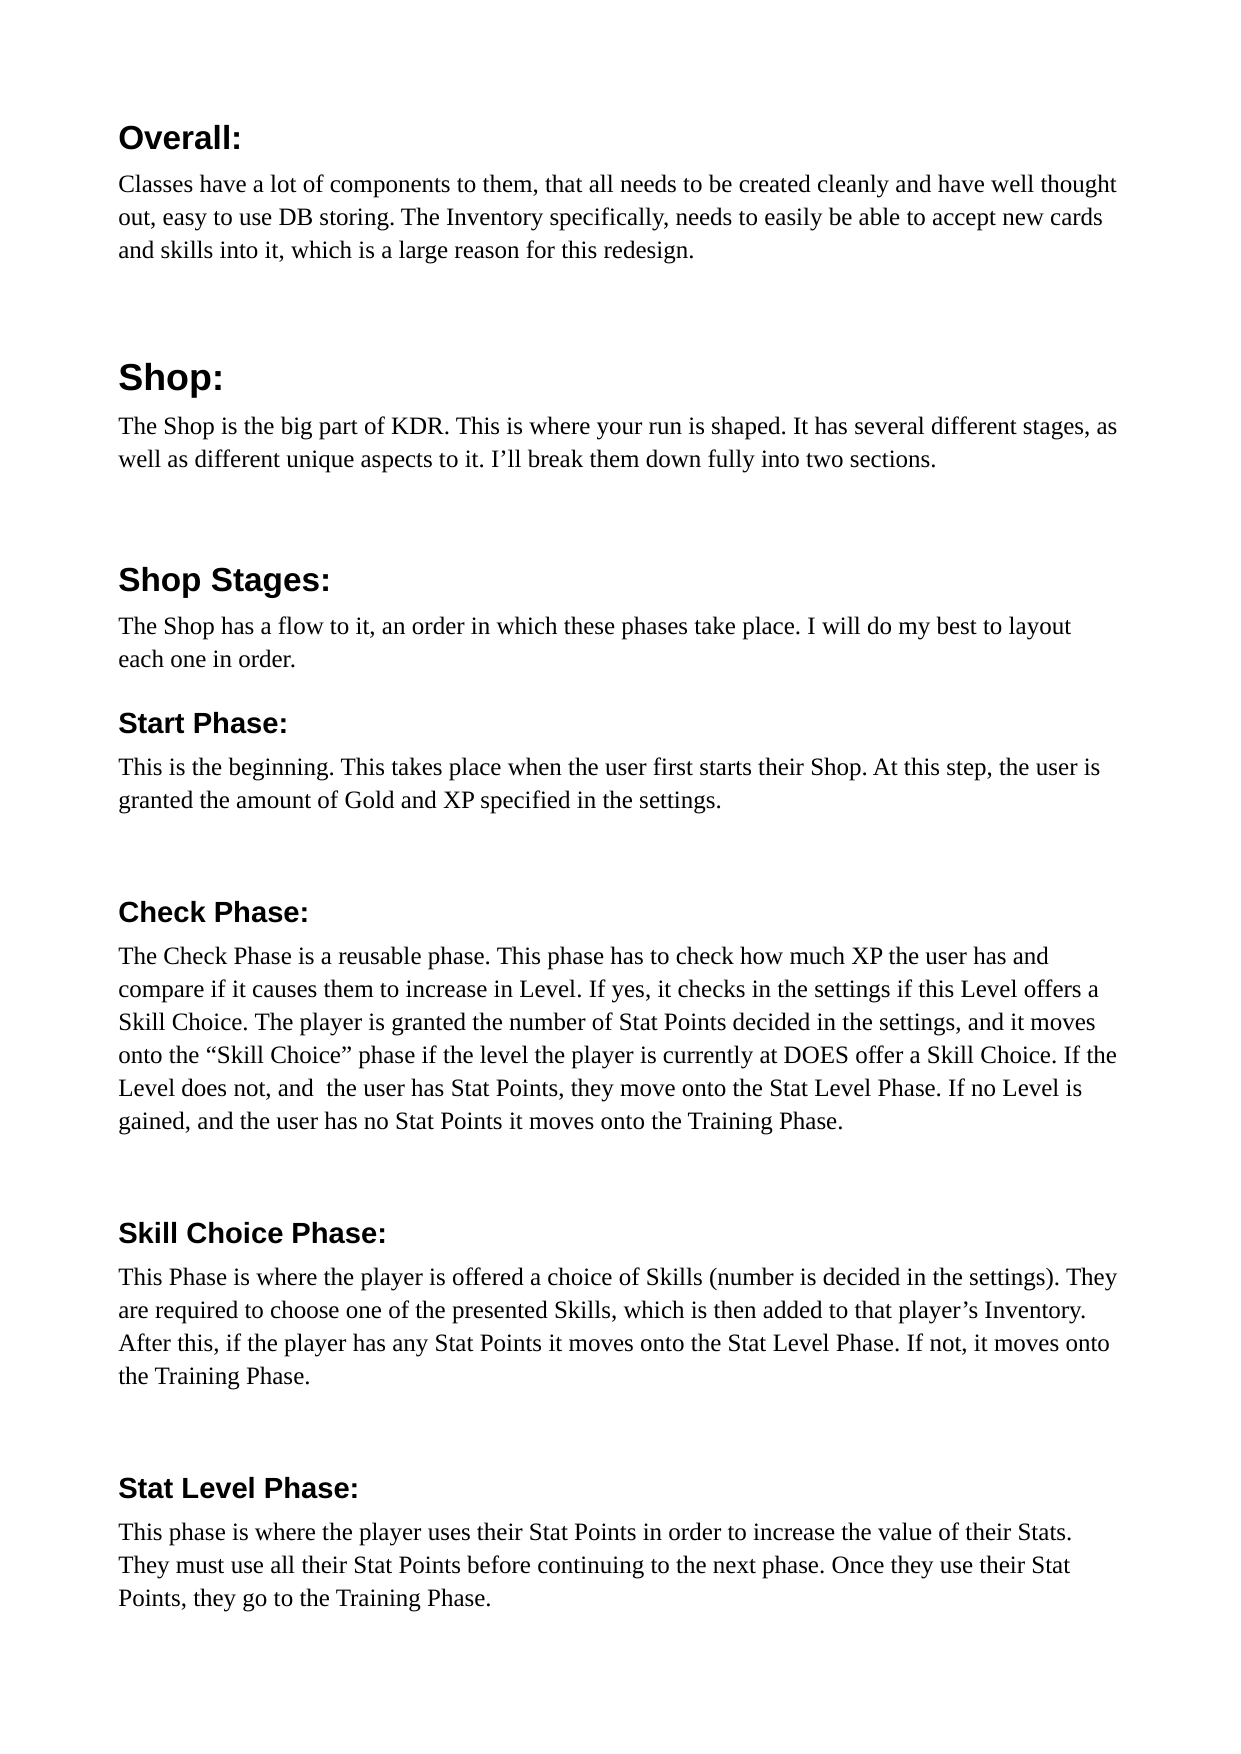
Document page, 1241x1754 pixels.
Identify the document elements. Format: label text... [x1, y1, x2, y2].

subtitle Start Phase: [118, 706, 1122, 740]
text This is the beginning. This takes place when the user first starts their Shop. At this step, the user is granted the amount of Gold and XP specified in the settings. [118, 752, 1122, 814]
text This Phase is where the player is offered a choice of Skills (number is decided in the settings). They are required to choose one of the presented Skills, which is then added to that player’s Inventory. After this, if the player has any Stat Points it moves onto the Stat Level Phase. If not, it moves onto the Training Phase. [118, 1262, 1122, 1390]
subtitle Skill Choice Phase: [118, 1216, 1122, 1249]
subtitle Overall: [118, 118, 1122, 157]
text Classes have a lot of components to them, that all needs to be created cleanly and have well thought out, easy to use DB storing. The Inventory specifically, needs to easily be able to accept new cards and skills into it, which is a large reason for this redesign. [118, 169, 1122, 264]
subtitle Shop Stages: [118, 560, 1122, 598]
text The Shop is the big part of KDR. This is where your run is shaped. It has several different stages, as well as different unique aspects to it. I’ll break them down fully into two sections. [118, 411, 1122, 473]
text This phase is where the player uses their Stat Points in order to increase the value of their Stats. They must use all their Stat Points before continuing to the next phase. Once they use their Stat Points, they go to the Training Phase. [118, 1517, 1122, 1612]
text The Check Phase is a reusable phase. This phase has to check how much XP the user has and compare if it causes them to increase in Level. If yes, it checks in the settings if this Level offers a Skill Choice. The player is granted the number of Stat Points decided in the settings, and it moves onto the “Skill Choice” phase if the level the player is currently at DOES offer a Skill Choice. If the Level does not, and the user has Stat Points, they move onto the Stat Level Phase. If no Level is gained, and the user has no Stat Points it moves onto the Training Phase. [118, 941, 1122, 1135]
text The Shop has a flow to it, an order in which these phases take place. I will do my best to layout each one in order. [118, 611, 1122, 673]
subtitle Check Phase: [118, 895, 1122, 928]
subtitle Shop: [118, 355, 1122, 398]
subtitle Stat Level Phase: [118, 1471, 1122, 1504]
